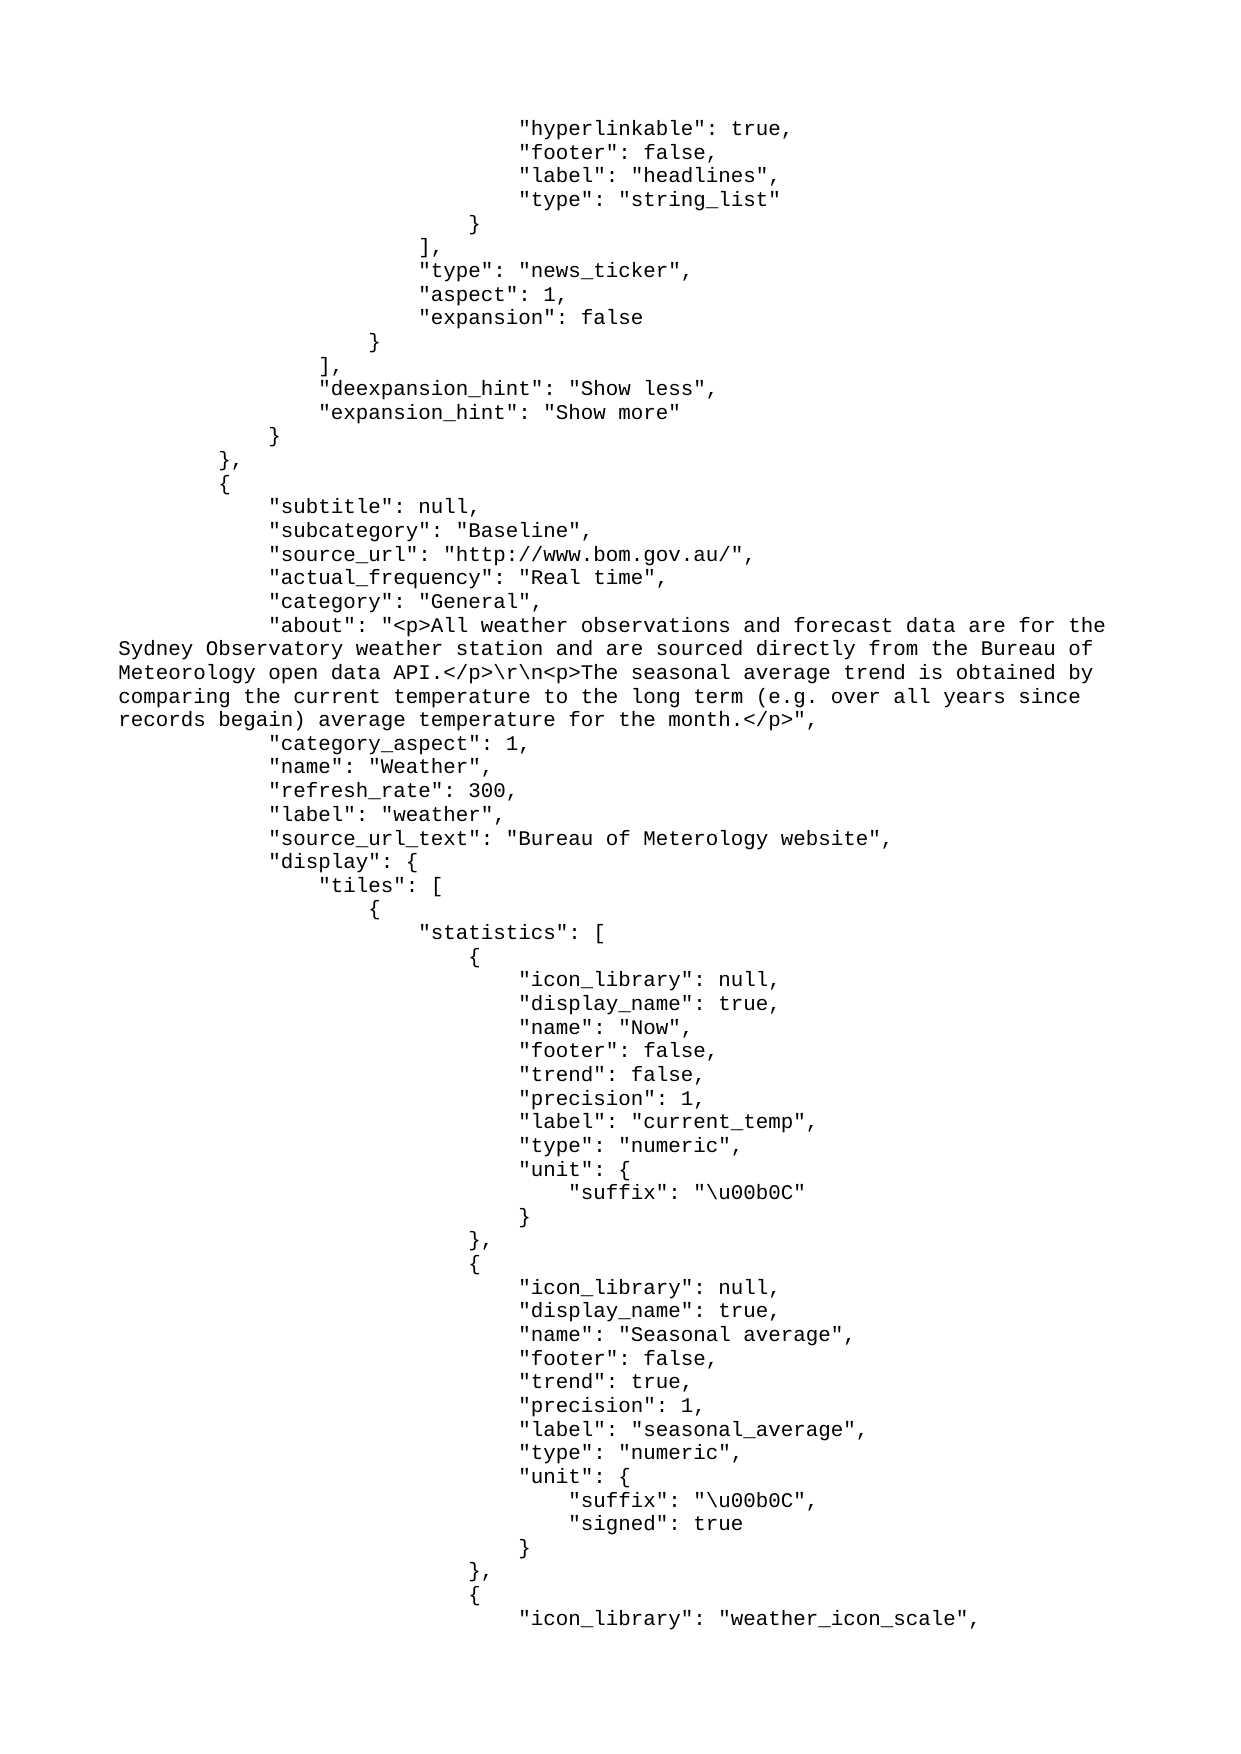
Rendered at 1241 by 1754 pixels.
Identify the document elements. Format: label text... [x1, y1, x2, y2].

text "label": "current_temp", [118, 1111, 1122, 1135]
text }, [118, 1229, 1122, 1253]
text "signed": true [118, 1513, 1122, 1537]
text "label": "weather", [118, 804, 1122, 827]
text "deexpansion_hint": "Show less", [118, 378, 1122, 402]
text "type": "numeric", [118, 1442, 1122, 1466]
text "source_url": "http://www.bom.gov.au/", [118, 544, 1122, 567]
text "aspect": 1, [118, 284, 1122, 307]
text } [118, 1537, 1122, 1561]
text "icon_library": null, [118, 1277, 1122, 1300]
text "precision": 1, [118, 1395, 1122, 1419]
text { [118, 946, 1122, 969]
text "icon_library": "weather_icon_scale", [118, 1608, 1122, 1631]
text "name": "Weather", [118, 757, 1122, 780]
text "footer": false, [118, 1040, 1122, 1064]
text "trend": true, [118, 1371, 1122, 1395]
text } [118, 213, 1122, 236]
text } [118, 331, 1122, 354]
text }, [118, 449, 1122, 473]
text "precision": 1, [118, 1088, 1122, 1111]
text "type": "news_ticker", [118, 260, 1122, 284]
text "label": "headlines", [118, 165, 1122, 189]
text "subcategory": "Baseline", [118, 520, 1122, 544]
text "display_name": true, [118, 1300, 1122, 1324]
text "category": "General", [118, 591, 1122, 615]
text "name": "Seasonal average", [118, 1324, 1122, 1348]
text "statistics": [ [118, 922, 1122, 946]
text "actual_frequency": "Real time", [118, 567, 1122, 591]
text ], [118, 354, 1122, 378]
text "unit": { [118, 1158, 1122, 1182]
text "refresh_rate": 300, [118, 780, 1122, 804]
text "display": { [118, 851, 1122, 875]
text "suffix": "\u00b0C", [118, 1489, 1122, 1513]
text "subtitle": null, [118, 496, 1122, 520]
text "source_url_text": "Bureau of Meterology website", [118, 827, 1122, 851]
text "name": "Now", [118, 1017, 1122, 1040]
text "display_name": true, [118, 993, 1122, 1017]
text "footer": false, [118, 1348, 1122, 1371]
text "type": "string_list" [118, 189, 1122, 213]
text "icon_library": null, [118, 969, 1122, 993]
text "suffix": "\u00b0C" [118, 1182, 1122, 1206]
text "trend": false, [118, 1064, 1122, 1088]
text "footer": false, [118, 142, 1122, 165]
text { [118, 1253, 1122, 1277]
text "label": "seasonal_average", [118, 1419, 1122, 1442]
text "type": "numeric", [118, 1135, 1122, 1158]
text "expansion_hint": "Show more" [118, 402, 1122, 426]
text ], [118, 236, 1122, 260]
text "tiles": [ [118, 875, 1122, 898]
text "unit": { [118, 1466, 1122, 1489]
text { [118, 898, 1122, 922]
text "about": "<p>All weather observations and forecast data are for the Sydney Observatory weather station and are sourced directly from the Bureau of Meteorology open data API.</p>\r\n<p>The seasonal average trend is obtained by comparing the current temperature to the long term (e.g. over all years since records begain) average temperature for the month.</p>", [118, 615, 1122, 733]
text "hyperlinkable": true, [118, 118, 1122, 142]
text } [118, 426, 1122, 449]
text "category_aspect": 1, [118, 733, 1122, 757]
text } [118, 1206, 1122, 1229]
text { [118, 1584, 1122, 1608]
text }, [118, 1561, 1122, 1584]
text { [118, 473, 1122, 496]
text "expansion": false [118, 307, 1122, 331]
